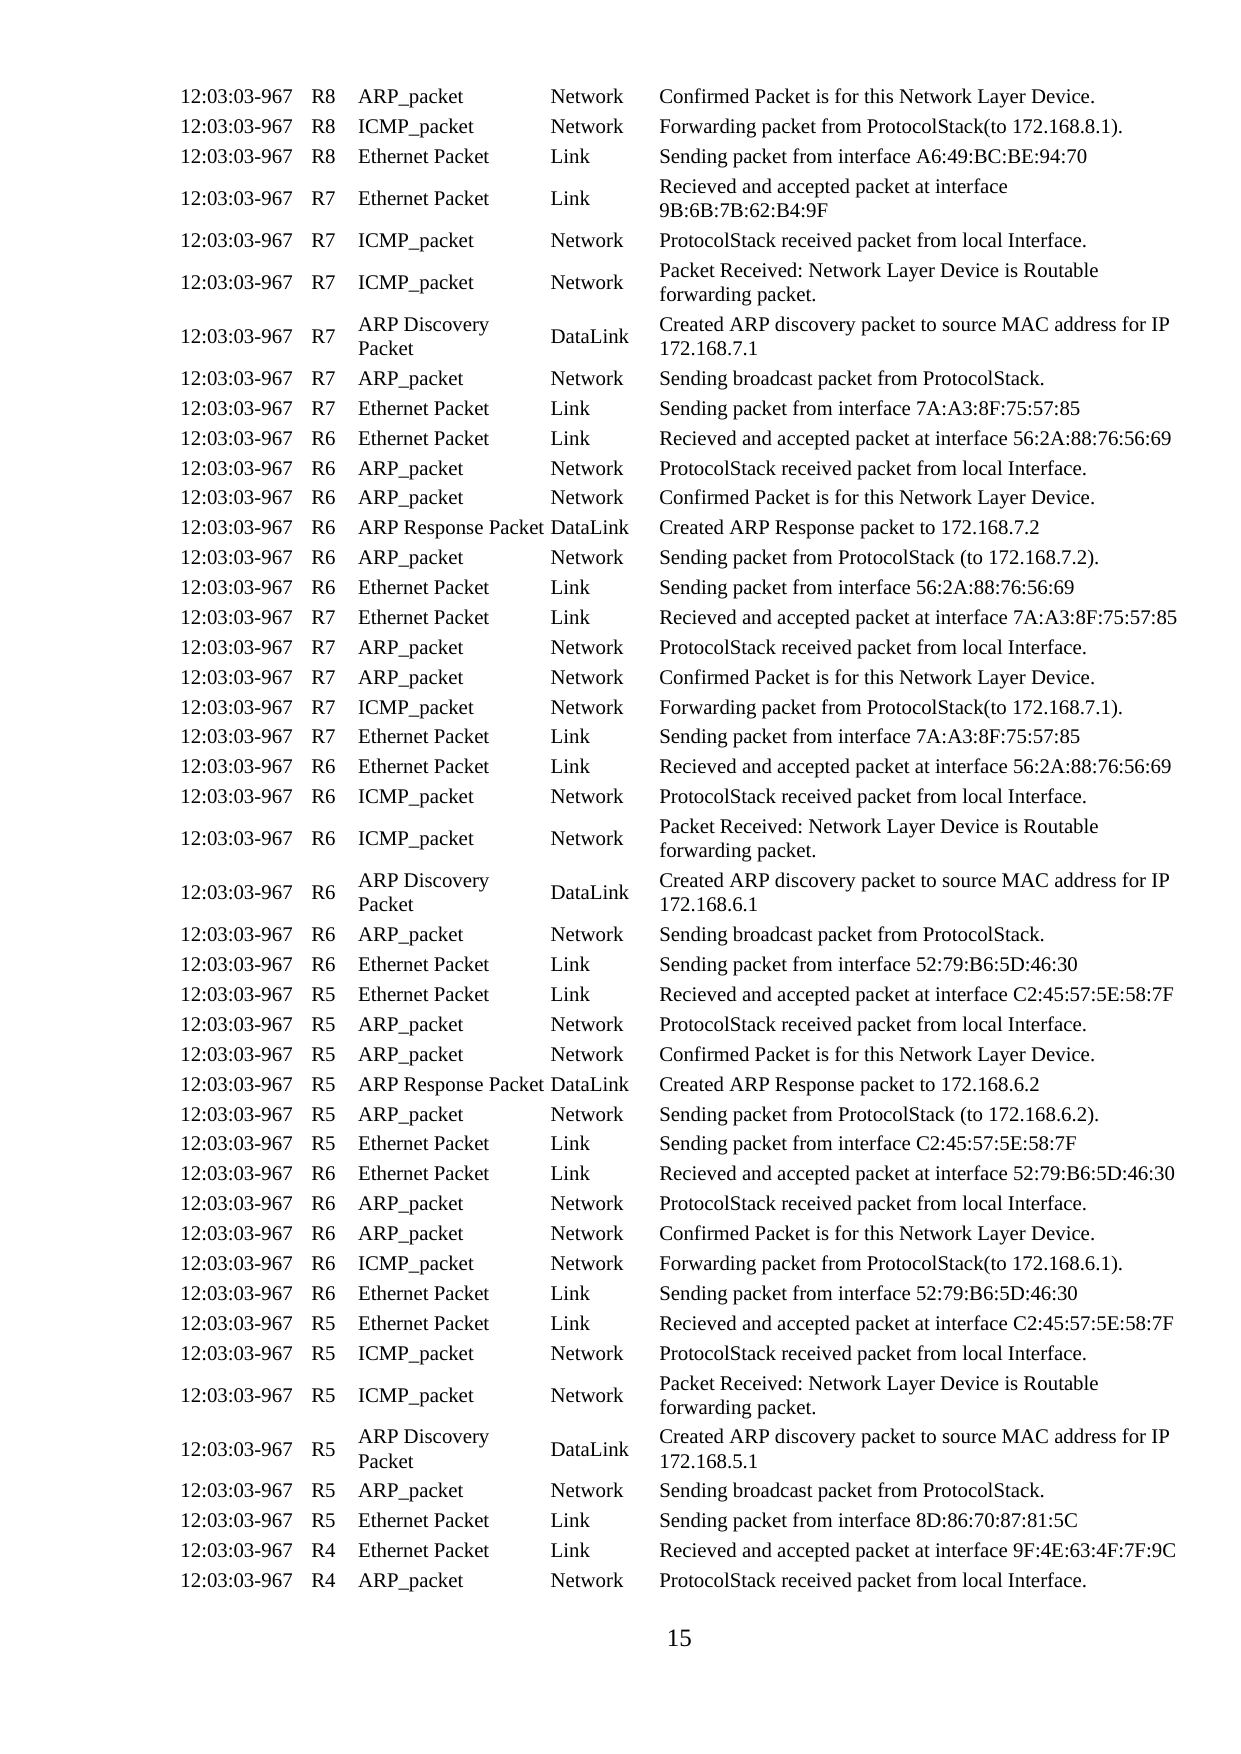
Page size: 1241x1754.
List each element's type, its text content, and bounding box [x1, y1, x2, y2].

table_cell Ethernet Packet [355, 722, 547, 751]
table_cell Sending packet from interface 52:79:B6:5D:46:30 [656, 1278, 1181, 1308]
table_cell ICMP_packet [355, 781, 547, 811]
table_cell ProtocolStack received packet from local Interface. [656, 781, 1181, 811]
table_cell 12:03:03-967 [177, 781, 308, 811]
table_cell 12:03:03-967 [177, 722, 308, 751]
table_cell Sending packet from interface 8D:86:70:87:81:5C [656, 1505, 1181, 1535]
table_cell R5 [308, 1368, 355, 1422]
table_cell 12:03:03-967 [177, 1099, 308, 1128]
table_cell ICMP_packet [355, 225, 547, 255]
table_cell Sending broadcast packet from ProtocolStack. [656, 919, 1181, 949]
table_cell ARP_packet [355, 1009, 547, 1039]
table_cell Link [548, 949, 656, 979]
table_cell Network [548, 781, 656, 811]
table_cell Created ARP discovery packet to source MAC address for IP 172.168.6.1 [656, 865, 1181, 919]
table_cell Network [548, 1009, 656, 1039]
table_cell R7 [308, 255, 355, 309]
table_cell R5 [308, 1422, 355, 1476]
table_cell R5 [308, 1505, 355, 1535]
table_cell Link [548, 423, 656, 452]
table_cell 12:03:03-967 [177, 1069, 308, 1098]
table_cell Created ARP discovery packet to source MAC address for IP 172.168.5.1 [656, 1422, 1181, 1476]
table_cell Sending packet from ProtocolStack (to 172.168.7.2). [656, 542, 1181, 572]
table_cell ICMP_packet [355, 111, 547, 141]
table_cell ARP_packet [355, 1039, 547, 1069]
table_cell R4 [308, 1565, 355, 1595]
table_cell ARP_packet [355, 542, 547, 572]
table_cell Packet Received: Network Layer Device is Routable forwarding packet. [656, 1368, 1181, 1422]
table_cell DataLink [548, 309, 656, 363]
table_cell Network [548, 81, 656, 111]
table_cell Packet Received: Network Layer Device is Routable forwarding packet. [656, 811, 1181, 865]
table_cell R6 [308, 1218, 355, 1248]
table_cell Ethernet Packet [355, 1158, 547, 1188]
table_cell Link [548, 1278, 656, 1308]
table_cell ARP_packet [355, 363, 547, 393]
table_cell ProtocolStack received packet from local Interface. [656, 1188, 1181, 1218]
table_cell Sending packet from interface 52:79:B6:5D:46:30 [656, 949, 1181, 979]
table_cell Network [548, 1099, 656, 1128]
table_cell Link [548, 572, 656, 602]
table_cell 12:03:03-967 [177, 1039, 308, 1069]
table_cell 12:03:03-967 [177, 363, 308, 393]
table_cell ARP Discovery Packet [355, 1422, 547, 1476]
table_cell Packet Received: Network Layer Device is Routable forwarding packet. [656, 255, 1181, 309]
table_cell Link [548, 393, 656, 423]
table_cell 12:03:03-967 [177, 1535, 308, 1565]
table_cell Recieved and accepted packet at interface 56:2A:88:76:56:69 [656, 423, 1181, 452]
table_cell R5 [308, 1338, 355, 1368]
table_cell R6 [308, 811, 355, 865]
table_cell Network [548, 1368, 656, 1422]
table_cell 12:03:03-967 [177, 1476, 308, 1505]
table_cell Network [548, 542, 656, 572]
table_cell Link [548, 171, 656, 225]
table_cell R6 [308, 1158, 355, 1188]
table_cell 12:03:03-967 [177, 811, 308, 865]
table_cell Ethernet Packet [355, 572, 547, 602]
table_cell Sending packet from interface A6:49:BC:BE:94:70 [656, 141, 1181, 171]
table_cell R6 [308, 1188, 355, 1218]
table_cell R5 [308, 1476, 355, 1505]
table_cell Network [548, 363, 656, 393]
table_cell ICMP_packet [355, 1338, 547, 1368]
table_cell R6 [308, 453, 355, 482]
table_cell Confirmed Packet is for this Network Layer Device. [656, 483, 1181, 512]
table_cell Network [548, 811, 656, 865]
table_cell Forwarding packet from ProtocolStack(to 172.168.7.1). [656, 692, 1181, 722]
table_cell R7 [308, 363, 355, 393]
table_cell Ethernet Packet [355, 979, 547, 1009]
table_cell Network [548, 1039, 656, 1069]
table_cell Created ARP discovery packet to source MAC address for IP 172.168.7.1 [656, 309, 1181, 363]
table_cell R5 [308, 1099, 355, 1128]
table_cell R6 [308, 751, 355, 781]
table_cell Confirmed Packet is for this Network Layer Device. [656, 1218, 1181, 1248]
table_cell Link [548, 1129, 656, 1158]
table_cell R6 [308, 542, 355, 572]
table_cell Sending packet from ProtocolStack (to 172.168.6.2). [656, 1099, 1181, 1128]
table_cell Recieved and accepted packet at interface 7A:A3:8F:75:57:85 [656, 602, 1181, 632]
table_cell R6 [308, 919, 355, 949]
table_cell R8 [308, 81, 355, 111]
table_cell Network [548, 111, 656, 141]
table_cell ARP_packet [355, 1476, 547, 1505]
table_cell R7 [308, 393, 355, 423]
table_cell Recieved and accepted packet at interface 9B:6B:7B:62:B4:9F [656, 171, 1181, 225]
table_cell 12:03:03-967 [177, 483, 308, 512]
table_cell Sending packet from interface 7A:A3:8F:75:57:85 [656, 393, 1181, 423]
table_cell R6 [308, 572, 355, 602]
table_cell 12:03:03-967 [177, 692, 308, 722]
table_cell 12:03:03-967 [177, 949, 308, 979]
table_cell Ethernet Packet [355, 1535, 547, 1565]
table_cell R7 [308, 662, 355, 692]
table_cell 12:03:03-967 [177, 1129, 308, 1158]
table_cell ProtocolStack received packet from local Interface. [656, 1338, 1181, 1368]
table_cell ARP_packet [355, 1565, 547, 1595]
table_cell 12:03:03-967 [177, 512, 308, 542]
table_cell 12:03:03-967 [177, 572, 308, 602]
table_cell 12:03:03-967 [177, 1338, 308, 1368]
table_cell 12:03:03-967 [177, 1422, 308, 1476]
table_cell ICMP_packet [355, 1368, 547, 1422]
table_cell Network [548, 632, 656, 662]
table_cell Forwarding packet from ProtocolStack(to 172.168.8.1). [656, 111, 1181, 141]
table_cell ARP_packet [355, 1218, 547, 1248]
table_cell 12:03:03-967 [177, 1009, 308, 1039]
table_cell Sending broadcast packet from ProtocolStack. [656, 1476, 1181, 1505]
table_cell R6 [308, 1278, 355, 1308]
table_cell Ethernet Packet [355, 1129, 547, 1158]
table_cell Ethernet Packet [355, 1278, 547, 1308]
table_cell R7 [308, 309, 355, 363]
table_cell Network [548, 919, 656, 949]
table_cell 12:03:03-967 [177, 1278, 308, 1308]
table_cell 12:03:03-967 [177, 602, 308, 632]
table_cell Confirmed Packet is for this Network Layer Device. [656, 662, 1181, 692]
table_cell ARP Discovery Packet [355, 309, 547, 363]
table_cell R7 [308, 722, 355, 751]
table_cell 12:03:03-967 [177, 81, 308, 111]
table_cell Created ARP Response packet to 172.168.7.2 [656, 512, 1181, 542]
table_cell 12:03:03-967 [177, 111, 308, 141]
table_cell R5 [308, 1308, 355, 1338]
table_cell Link [548, 1158, 656, 1188]
table_cell 12:03:03-967 [177, 423, 308, 452]
table_cell Ethernet Packet [355, 949, 547, 979]
table_cell 12:03:03-967 [177, 919, 308, 949]
table_cell 12:03:03-967 [177, 1158, 308, 1188]
table_cell R5 [308, 1069, 355, 1098]
table_cell Network [548, 1188, 656, 1218]
table_cell 12:03:03-967 [177, 632, 308, 662]
table_cell Ethernet Packet [355, 423, 547, 452]
table_cell DataLink [548, 1069, 656, 1098]
table_cell Ethernet Packet [355, 171, 547, 225]
table_cell ARP_packet [355, 662, 547, 692]
table_cell 12:03:03-967 [177, 309, 308, 363]
table_cell 12:03:03-967 [177, 1505, 308, 1535]
table_cell ProtocolStack received packet from local Interface. [656, 225, 1181, 255]
table_cell R6 [308, 949, 355, 979]
table_cell Ethernet Packet [355, 602, 547, 632]
table_cell Link [548, 979, 656, 1009]
table_cell Forwarding packet from ProtocolStack(to 172.168.6.1). [656, 1248, 1181, 1278]
table_cell 12:03:03-967 [177, 141, 308, 171]
table_cell Sending broadcast packet from ProtocolStack. [656, 363, 1181, 393]
table_cell ProtocolStack received packet from local Interface. [656, 1565, 1181, 1595]
table_cell 12:03:03-967 [177, 1218, 308, 1248]
table_cell 12:03:03-967 [177, 1248, 308, 1278]
table_cell ProtocolStack received packet from local Interface. [656, 1009, 1181, 1039]
table_cell Link [548, 1308, 656, 1338]
table_cell Network [548, 1338, 656, 1368]
table_cell R5 [308, 1039, 355, 1069]
table_cell R7 [308, 602, 355, 632]
table_cell R7 [308, 225, 355, 255]
table_cell ICMP_packet [355, 692, 547, 722]
table_cell Link [548, 602, 656, 632]
table_cell Network [548, 1476, 656, 1505]
table_cell Ethernet Packet [355, 751, 547, 781]
table_cell Recieved and accepted packet at interface 9F:4E:63:4F:7F:9C [656, 1535, 1181, 1565]
table_cell ARP_packet [355, 453, 547, 482]
table_cell R6 [308, 483, 355, 512]
table_cell 12:03:03-967 [177, 865, 308, 919]
table_cell ProtocolStack received packet from local Interface. [656, 632, 1181, 662]
table_cell Link [548, 722, 656, 751]
table_cell R8 [308, 111, 355, 141]
table_cell ICMP_packet [355, 255, 547, 309]
table_cell ARP_packet [355, 632, 547, 662]
table_cell Ethernet Packet [355, 1505, 547, 1535]
table_cell ARP_packet [355, 1188, 547, 1218]
table_cell 12:03:03-967 [177, 225, 308, 255]
table_cell 12:03:03-967 [177, 1308, 308, 1338]
table_cell R6 [308, 512, 355, 542]
table_cell ICMP_packet [355, 1248, 547, 1278]
table_cell 12:03:03-967 [177, 662, 308, 692]
table_cell 12:03:03-967 [177, 979, 308, 1009]
table_cell Network [548, 255, 656, 309]
table_cell 12:03:03-967 [177, 751, 308, 781]
table_cell Ethernet Packet [355, 1308, 547, 1338]
table_cell Network [548, 225, 656, 255]
table_cell ARP_packet [355, 919, 547, 949]
table_cell Sending packet from interface 56:2A:88:76:56:69 [656, 572, 1181, 602]
table_cell Recieved and accepted packet at interface C2:45:57:5E:58:7F [656, 1308, 1181, 1338]
table_cell R8 [308, 141, 355, 171]
table_cell Link [548, 141, 656, 171]
table_cell R5 [308, 979, 355, 1009]
table_cell 12:03:03-967 [177, 1188, 308, 1218]
table_cell Network [548, 1565, 656, 1595]
table_cell R6 [308, 865, 355, 919]
table_cell Sending packet from interface C2:45:57:5E:58:7F [656, 1129, 1181, 1158]
table_cell 12:03:03-967 [177, 1565, 308, 1595]
table_cell ARP Response Packet [355, 512, 547, 542]
table_cell Link [548, 1535, 656, 1565]
table_cell DataLink [548, 865, 656, 919]
table_cell DataLink [548, 512, 656, 542]
table_cell 12:03:03-967 [177, 393, 308, 423]
table_cell ProtocolStack received packet from local Interface. [656, 453, 1181, 482]
table_cell Network [548, 692, 656, 722]
table_cell ICMP_packet [355, 811, 547, 865]
table_cell Sending packet from interface 7A:A3:8F:75:57:85 [656, 722, 1181, 751]
table_cell Ethernet Packet [355, 393, 547, 423]
table_cell 12:03:03-967 [177, 255, 308, 309]
table_cell R4 [308, 1535, 355, 1565]
table_cell R5 [308, 1009, 355, 1039]
table_cell Network [548, 662, 656, 692]
table_cell 12:03:03-967 [177, 542, 308, 572]
table_cell Recieved and accepted packet at interface 52:79:B6:5D:46:30 [656, 1158, 1181, 1188]
table_cell R6 [308, 1248, 355, 1278]
table_cell R6 [308, 781, 355, 811]
table_cell Link [548, 751, 656, 781]
table_cell 12:03:03-967 [177, 453, 308, 482]
table_cell Network [548, 1248, 656, 1278]
table_cell Network [548, 453, 656, 482]
table_cell ARP Response Packet [355, 1069, 547, 1098]
table_cell DataLink [548, 1422, 656, 1476]
table_cell Confirmed Packet is for this Network Layer Device. [656, 81, 1181, 111]
table_cell ARP_packet [355, 1099, 547, 1128]
table_cell ARP_packet [355, 81, 547, 111]
table_cell Recieved and accepted packet at interface 56:2A:88:76:56:69 [656, 751, 1181, 781]
table_cell R7 [308, 632, 355, 662]
table_cell Confirmed Packet is for this Network Layer Device. [656, 1039, 1181, 1069]
table_cell 12:03:03-967 [177, 171, 308, 225]
table_cell Network [548, 1218, 656, 1248]
table_cell Created ARP Response packet to 172.168.6.2 [656, 1069, 1181, 1098]
table_cell Ethernet Packet [355, 141, 547, 171]
table_cell ARP_packet [355, 483, 547, 512]
table_cell R7 [308, 171, 355, 225]
table_cell Recieved and accepted packet at interface C2:45:57:5E:58:7F [656, 979, 1181, 1009]
table_cell 12:03:03-967 [177, 1368, 308, 1422]
table_cell Network [548, 483, 656, 512]
table_cell ARP Discovery Packet [355, 865, 547, 919]
table_cell R7 [308, 692, 355, 722]
table_cell Link [548, 1505, 656, 1535]
table_cell R5 [308, 1129, 355, 1158]
table_cell R6 [308, 423, 355, 452]
